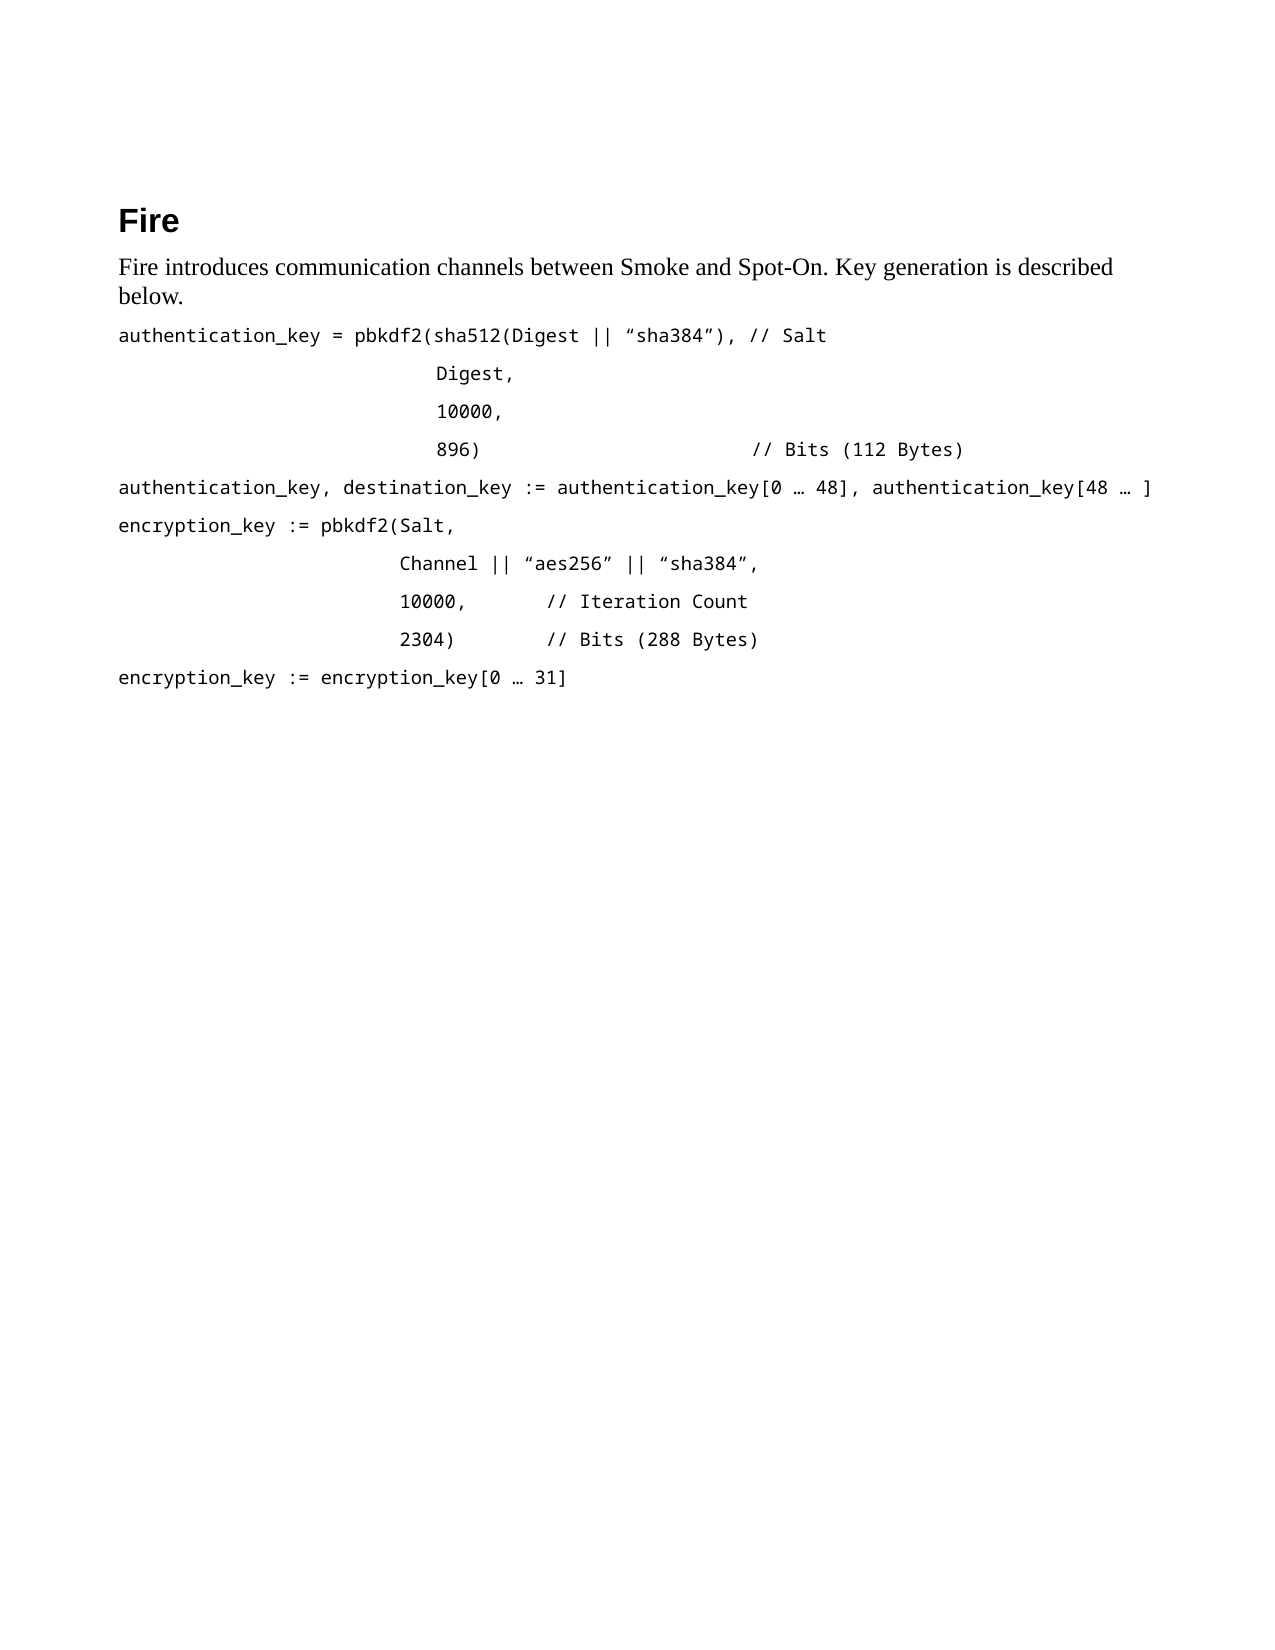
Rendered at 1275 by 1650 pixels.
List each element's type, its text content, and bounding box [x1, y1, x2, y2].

text Fire introduces communication channels between Smoke and Spot-On. Key generation is described below. [118, 252, 1157, 310]
text 10000, // Iteration Count [118, 589, 1157, 614]
text Digest, [118, 361, 1157, 386]
text encryption_key := encryption_key[0 … 31] [118, 665, 1157, 690]
text authentication_key = pbkdf2(sha512(Digest || “sha384”), // Salt [118, 322, 1157, 348]
text Channel || “aes256” || “sha384”, [118, 551, 1157, 576]
text 2304) // Bits (288 Bytes) [118, 627, 1157, 652]
text 896) // Bits (112 Bytes) [118, 437, 1157, 462]
text encryption_key := pbkdf2(Salt, [118, 513, 1157, 538]
subtitle Fire [118, 201, 1157, 240]
text authentication_key, destination_key := authentication_key[0 … 48], authentication_key[48 … ] [118, 474, 1157, 500]
text 10000, [118, 398, 1157, 424]
